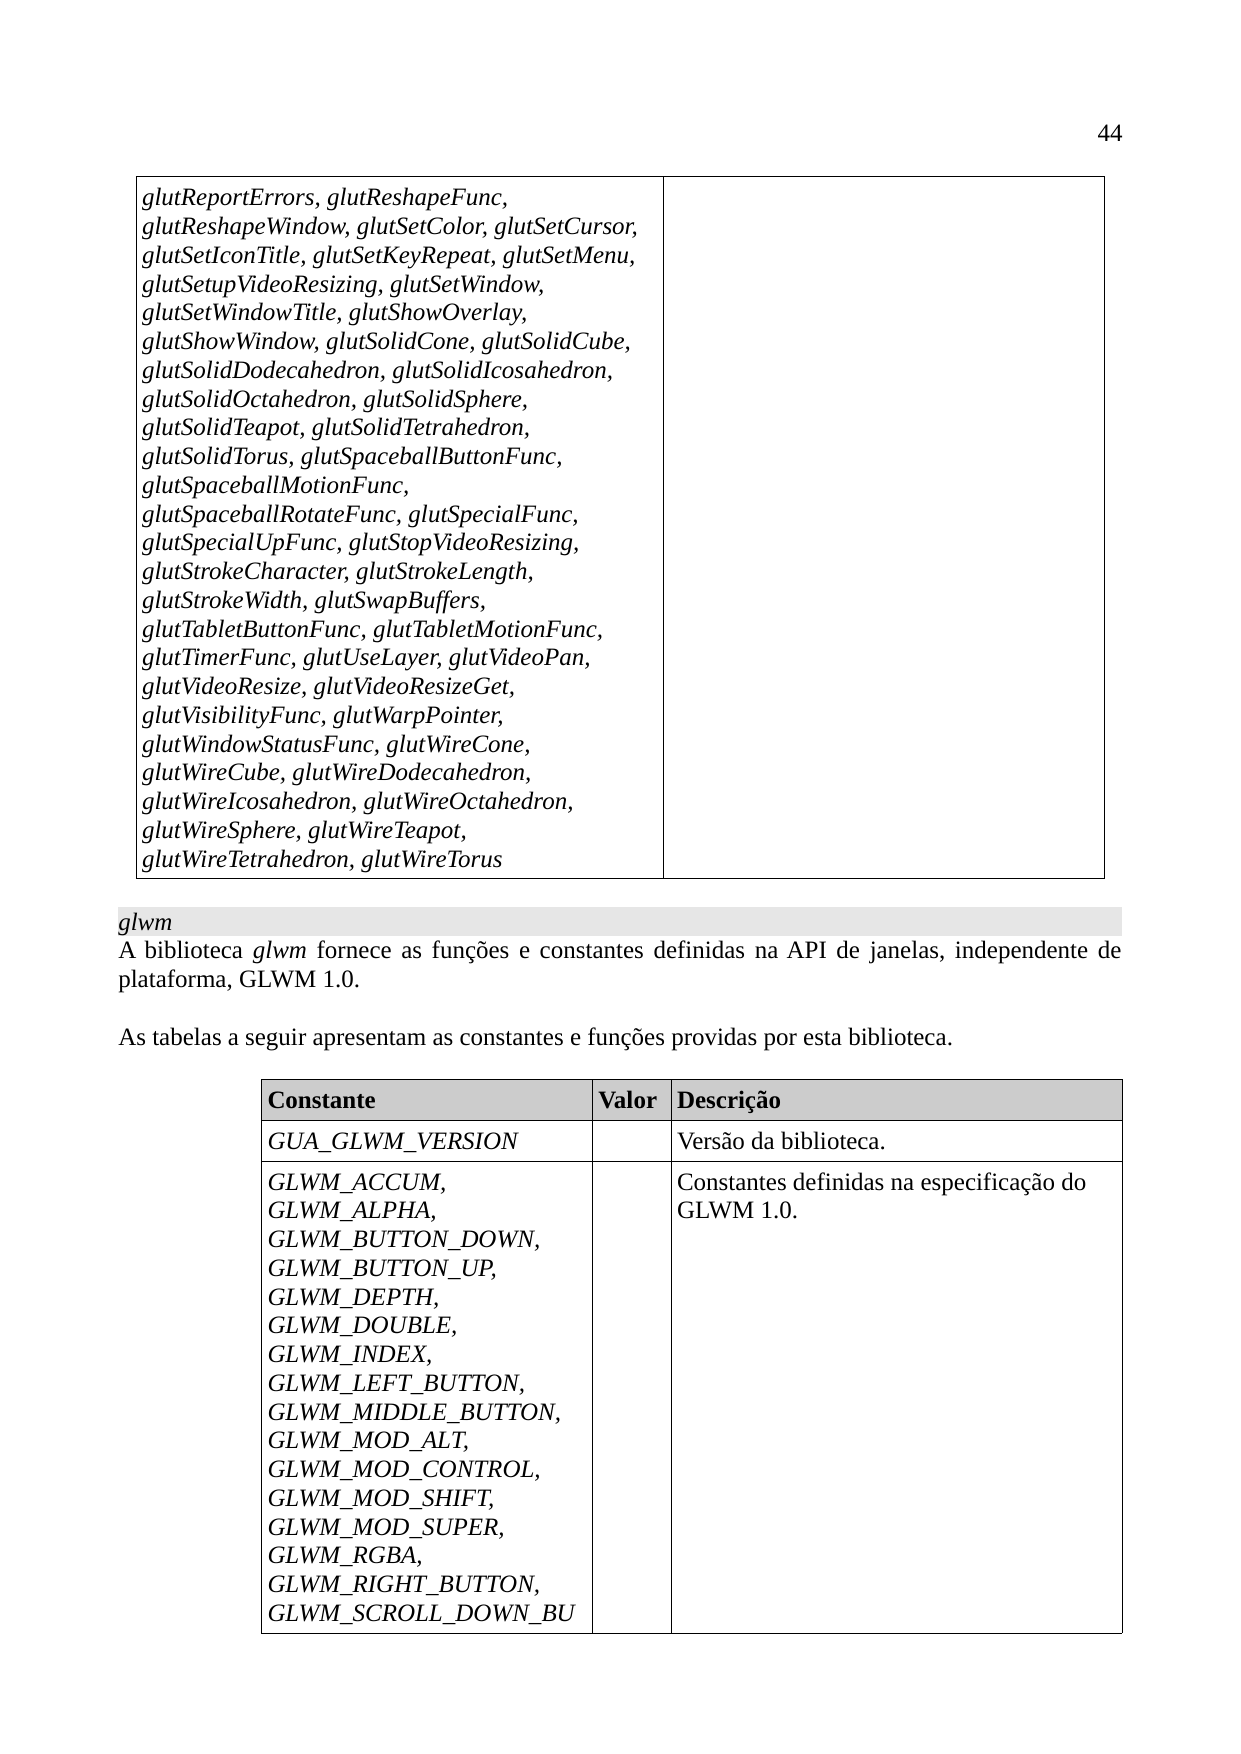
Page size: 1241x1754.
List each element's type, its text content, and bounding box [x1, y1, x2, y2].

table_cell [664, 177, 1104, 878]
table_cell [593, 1121, 671, 1161]
table_cell GUA_GLWM_VERSION [262, 1121, 592, 1161]
text glwm [118, 907, 1122, 936]
table_cell glutReportErrors, glutReshapeFunc, glutReshapeWindow, glutSetColor, glutSetCursor, glutSetIconTitle, glutSetKeyRepeat, glutSetMenu, glutSetupVideoResizing, glutSetWindow, glutSetWindowTitle, glutShowOverlay, glutShowWindow, glutSolidCone, glutSolidCube, glutSolidDodecahedron, glutSolidIcosahedron, glutSolidOctahedron, glutSolidSphere, glutSolidTeapot, glutSolidTetrahedron, glutSolidTorus, glutSpaceballButtonFunc, glutSpaceballMotionFunc, glutSpaceballRotateFunc, glutSpecialFunc, glutSpecialUpFunc, glutStopVideoResizing, glutStrokeCharacter, glutStrokeLength, glutStrokeWidth, glutSwapBuffers, glutTabletButtonFunc, glutTabletMotionFunc, glutTimerFunc, glutUseLayer, glutVideoPan, glutVideoResize, glutVideoResizeGet, glutVisibilityFunc, glutWarpPointer, glutWindowStatusFunc, glutWireCone, glutWireCube, glutWireDodecahedron, glutWireIcosahedron, glutWireOctahedron, glutWireSphere, glutWireTeapot, glutWireTetrahedron, glutWireTorus [137, 177, 663, 878]
table_cell [593, 1162, 671, 1633]
table_cell Versão da biblioteca. [672, 1121, 1122, 1161]
table_cell Constantes definidas na especificação do GLWM 1.0. [672, 1162, 1122, 1633]
table_cell GLWM_ACCUM, GLWM_ALPHA, GLWM_BUTTON_DOWN, GLWM_BUTTON_UP, GLWM_DEPTH, GLWM_DOUBLE, GLWM_INDEX, GLWM_LEFT_BUTTON, GLWM_MIDDLE_BUTTON, GLWM_MOD_ALT, GLWM_MOD_CONTROL, GLWM_MOD_SHIFT, GLWM_MOD_SUPER, GLWM_RGBA, GLWM_RIGHT_BUTTON, GLWM_SCROLL_DOWN_BU [262, 1162, 592, 1633]
text A biblioteca glwm fornece as funções e constantes definidas na API de janelas, independente de plataforma, GLWM 1.0. [118, 936, 1122, 993]
text As tabelas a seguir apresentam as constantes e funções providas por esta biblioteca. [118, 1022, 1122, 1051]
table_header Constante [262, 1080, 592, 1120]
table_header Descrição [672, 1080, 1122, 1120]
table_header Valor [593, 1080, 671, 1120]
